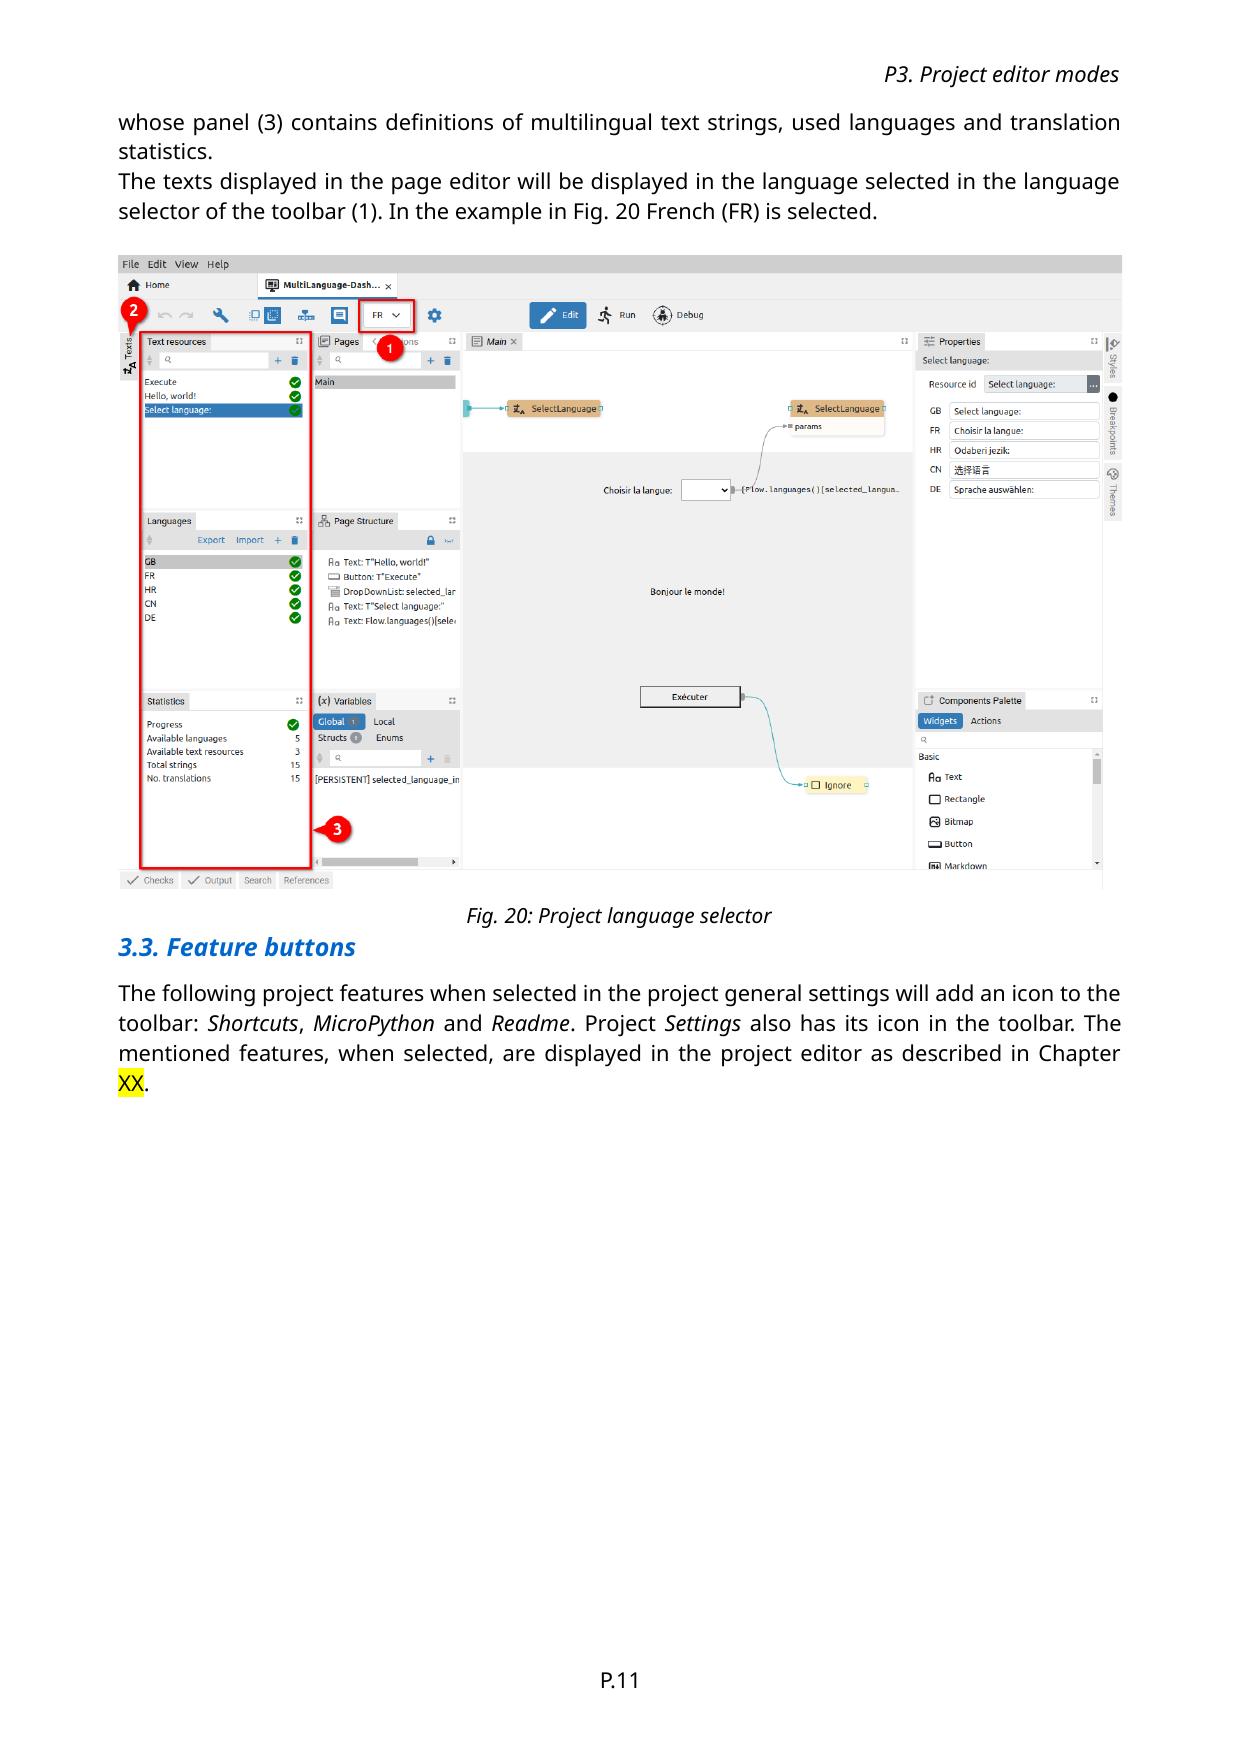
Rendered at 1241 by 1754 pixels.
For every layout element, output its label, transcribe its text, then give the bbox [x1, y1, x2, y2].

picture [118, 255, 1123, 890]
text The texts displayed in the page editor will be displayed in the language selected in the language selector of the toolbar (1). In the example in Fig. 20 French (FR) is selected. [118, 166, 1122, 226]
text The following project features when selected in the project general settings will add an icon to the toolbar: Shortcuts, MicroPython and Readme. Project Settings also has its icon in the toolbar. The mentioned features, when selected, are displayed in the project editor as described in Chapter XX. [118, 978, 1122, 1097]
subtitle Feature buttons [118, 929, 1122, 963]
text whose panel (3) contains definitions of multilingual text strings, used languages and translation statistics. [118, 107, 1122, 166]
list Fig. 20: Project language selector [118, 890, 1122, 929]
